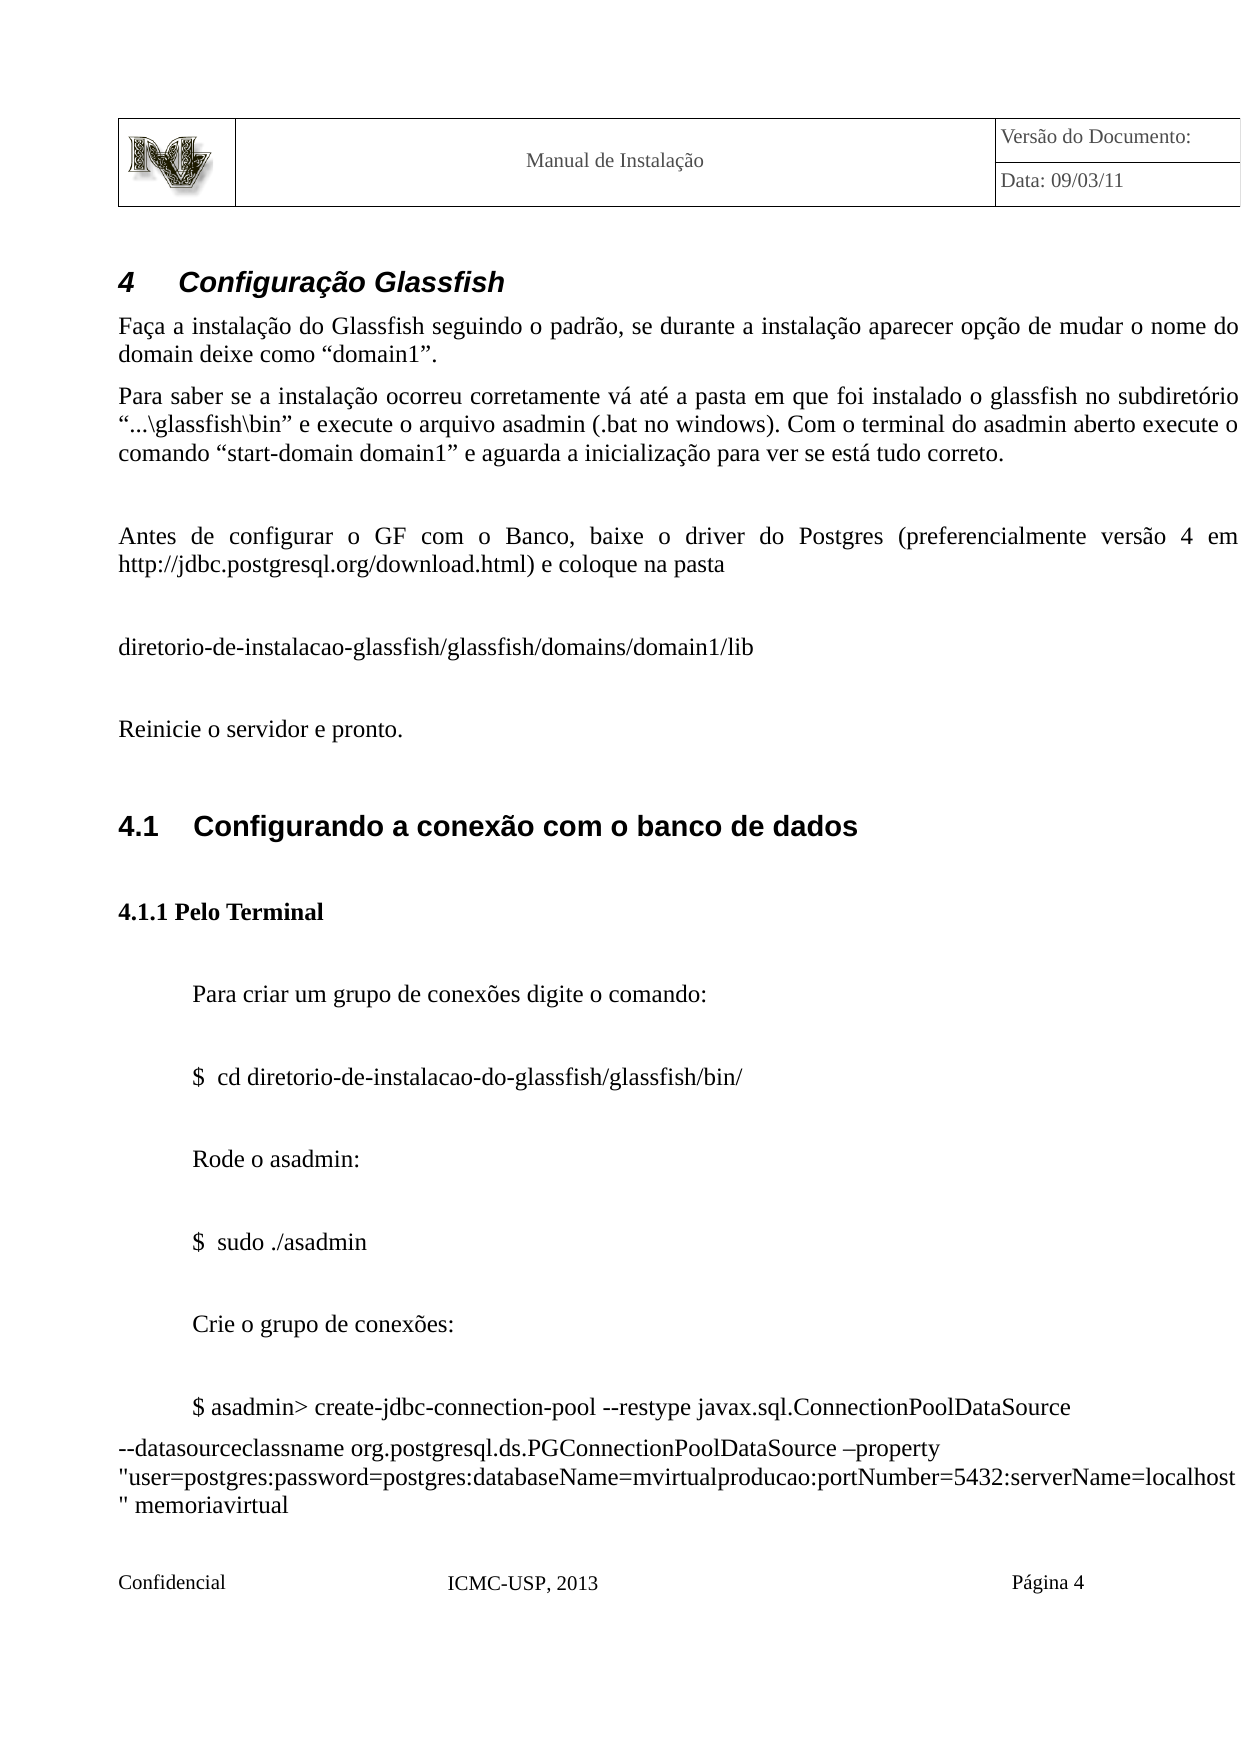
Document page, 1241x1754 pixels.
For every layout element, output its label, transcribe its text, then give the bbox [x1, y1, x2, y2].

subtitle Configuração Glassfish [118, 265, 1240, 298]
text $ cd diretorio-de-instalacao-do-glassfish/glassfish/bin/ [118, 1062, 1240, 1091]
text Para saber se a instalação ocorreu corretamente vá até a pasta em que foi instalado o glassfish no subdiretório “...\glassfish\bin” e execute o arquivo asadmin (.bat no windows). Com o terminal do asadmin aberto execute o comando “start-domain domain1” e aguarda a inicialização para ver se está tudo correto. [118, 381, 1240, 467]
text --datasourceclassname org.postgresql.ds.PGConnectionPoolDataSource –property "user=postgres:password=postgres:databaseName=mvirtualproducao:portNumber=5432:serverName=localhost" memoriavirtual [118, 1433, 1240, 1519]
text Antes de configurar o GF com o Banco, baixe o driver do Postgres (preferencialmente versão 4 em http://jdbc.postgresql.org/download.html) e coloque na pasta [118, 521, 1240, 578]
text $ sudo ./asadmin [118, 1227, 1240, 1256]
text diretorio-de-instalacao-glassfish/glassfish/domains/domain1/lib [118, 632, 1240, 661]
text Rode o asadmin: [118, 1144, 1240, 1173]
text Para criar um grupo de conexões digite o comando: [118, 979, 1240, 1008]
text Faça a instalação do Glassfish seguindo o padrão, se durante a instalação aparecer opção de mudar o nome do domain deixe como “domain1”. [118, 311, 1240, 368]
text Reinicie o servidor e pronto. [118, 714, 1240, 743]
text $ asadmin> create-jdbc-connection-pool --restype javax.sql.ConnectionPoolDataSource [118, 1392, 1240, 1421]
picture [123, 125, 214, 200]
text Crie o grupo de conexões: [118, 1309, 1240, 1338]
subtitle Configurando a conexão com o banco de dados [118, 809, 1240, 843]
text 4.1.1 Pelo Terminal [118, 897, 1240, 926]
